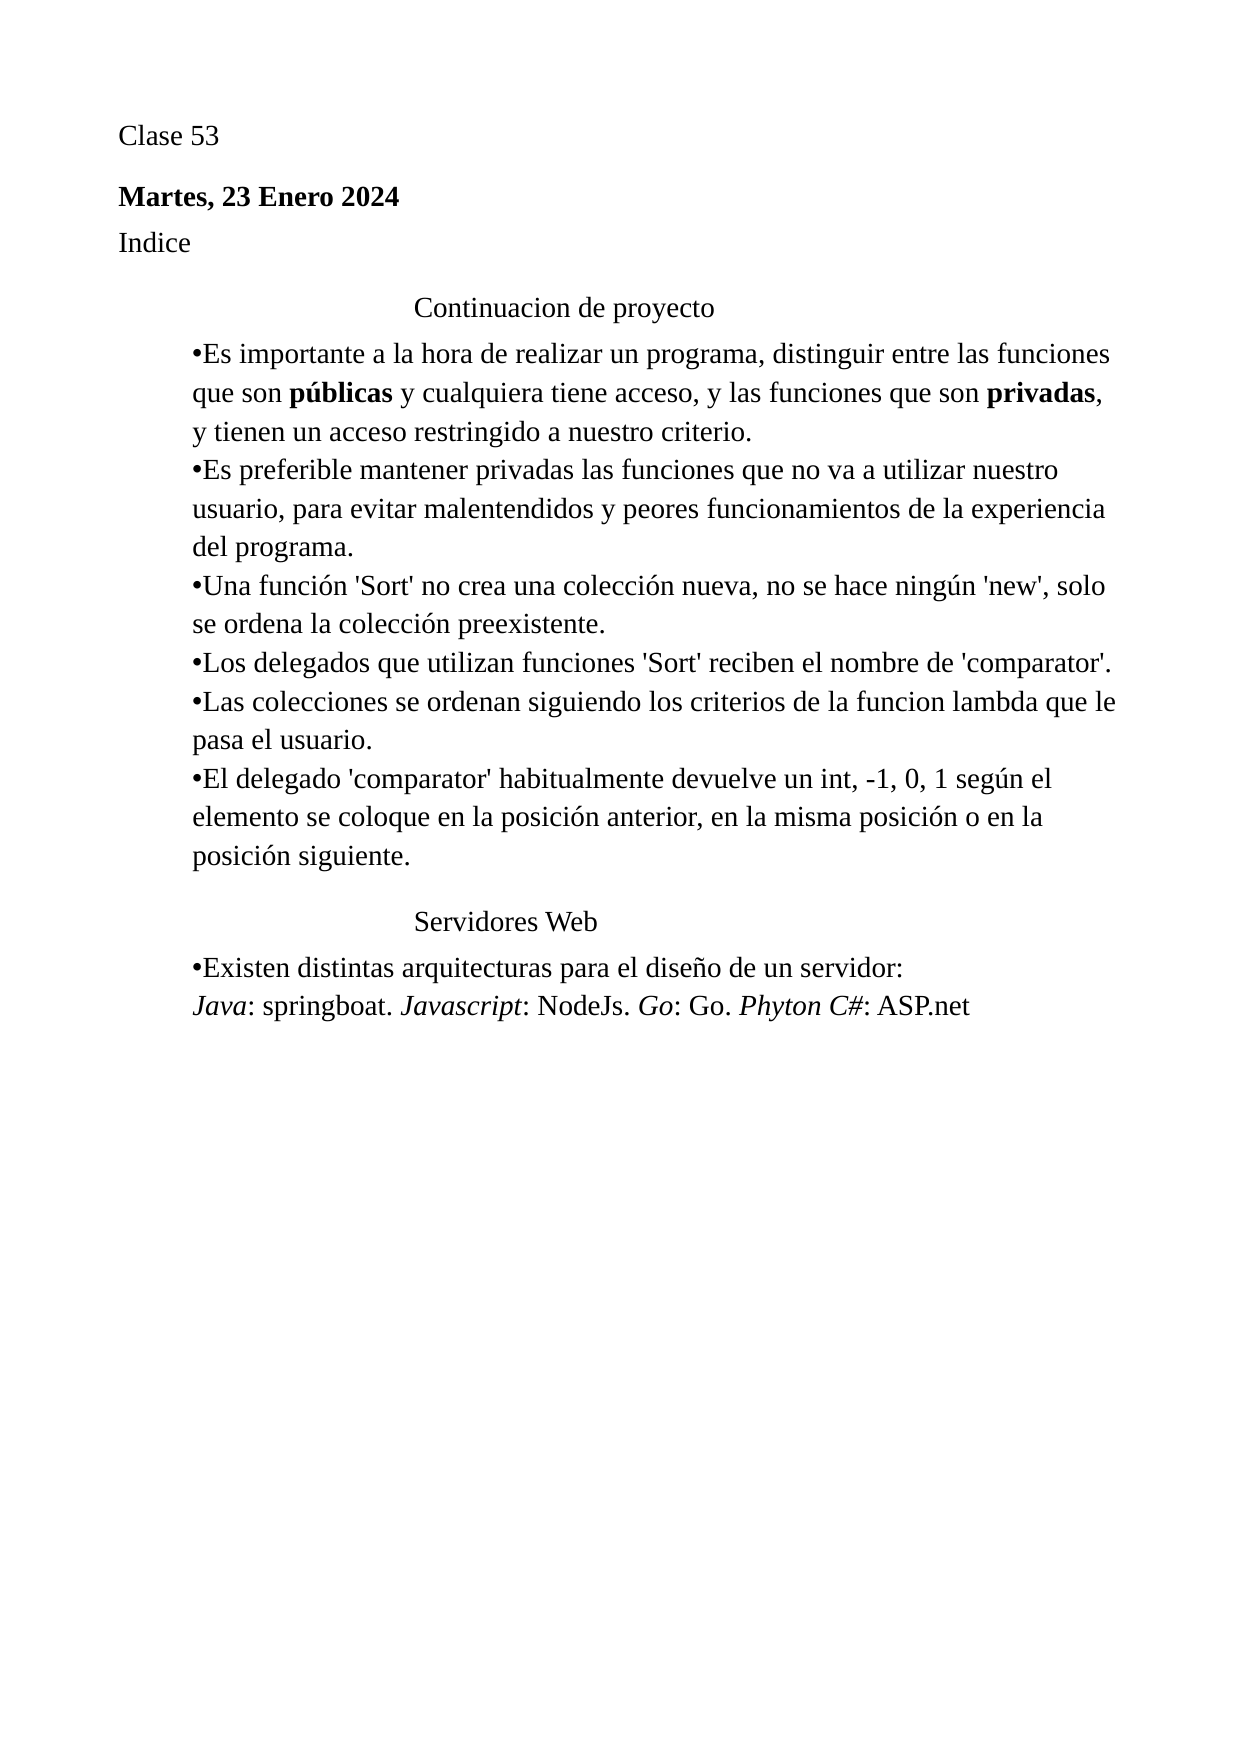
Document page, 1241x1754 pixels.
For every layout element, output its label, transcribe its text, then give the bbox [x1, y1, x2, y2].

list El delegado 'comparator' habitualmente devuelve un int, -1, 0, 1 según el elemento se coloque en la posición anterior, en la misma posición o en la posición siguiente. [118, 761, 1122, 872]
subtitle Clase 53 [118, 118, 1122, 152]
list Existen distintas arquitecturas para el diseño de un servidor: Java: springboat. Javascript: NodeJs. Go: Go. Phyton C#: ASP.net [118, 950, 1122, 1022]
list Una función 'Sort' no crea una colección nueva, no se hace ningún 'new', solo se ordena la colección preexistente. [118, 568, 1122, 640]
list Las colecciones se ordenan siguiendo los criterios de la funcion lambda que le pasa el usuario. [118, 684, 1122, 756]
subtitle Servidores Web [384, 904, 1122, 937]
list Es preferible mantener privadas las funciones que no va a utilizar nuestro usuario, para evitar malentendidos y peores funcionamientos de la experiencia del programa. [118, 452, 1122, 563]
subtitle Continuacion de proyecto [384, 290, 1122, 324]
text Indice [118, 225, 1122, 258]
list Los delegados que utilizan funciones 'Sort' reciben el nombre de 'comparator'. [118, 645, 1122, 679]
list Es importante a la hora de realizar un programa, distinguir entre las funciones que son públicas y cualquiera tiene acceso, y las funciones que son privadas, y tienen un acceso restringido a nuestro criterio. [118, 336, 1122, 447]
subtitle Martes, 23 Enero 2024 [118, 179, 1122, 212]
